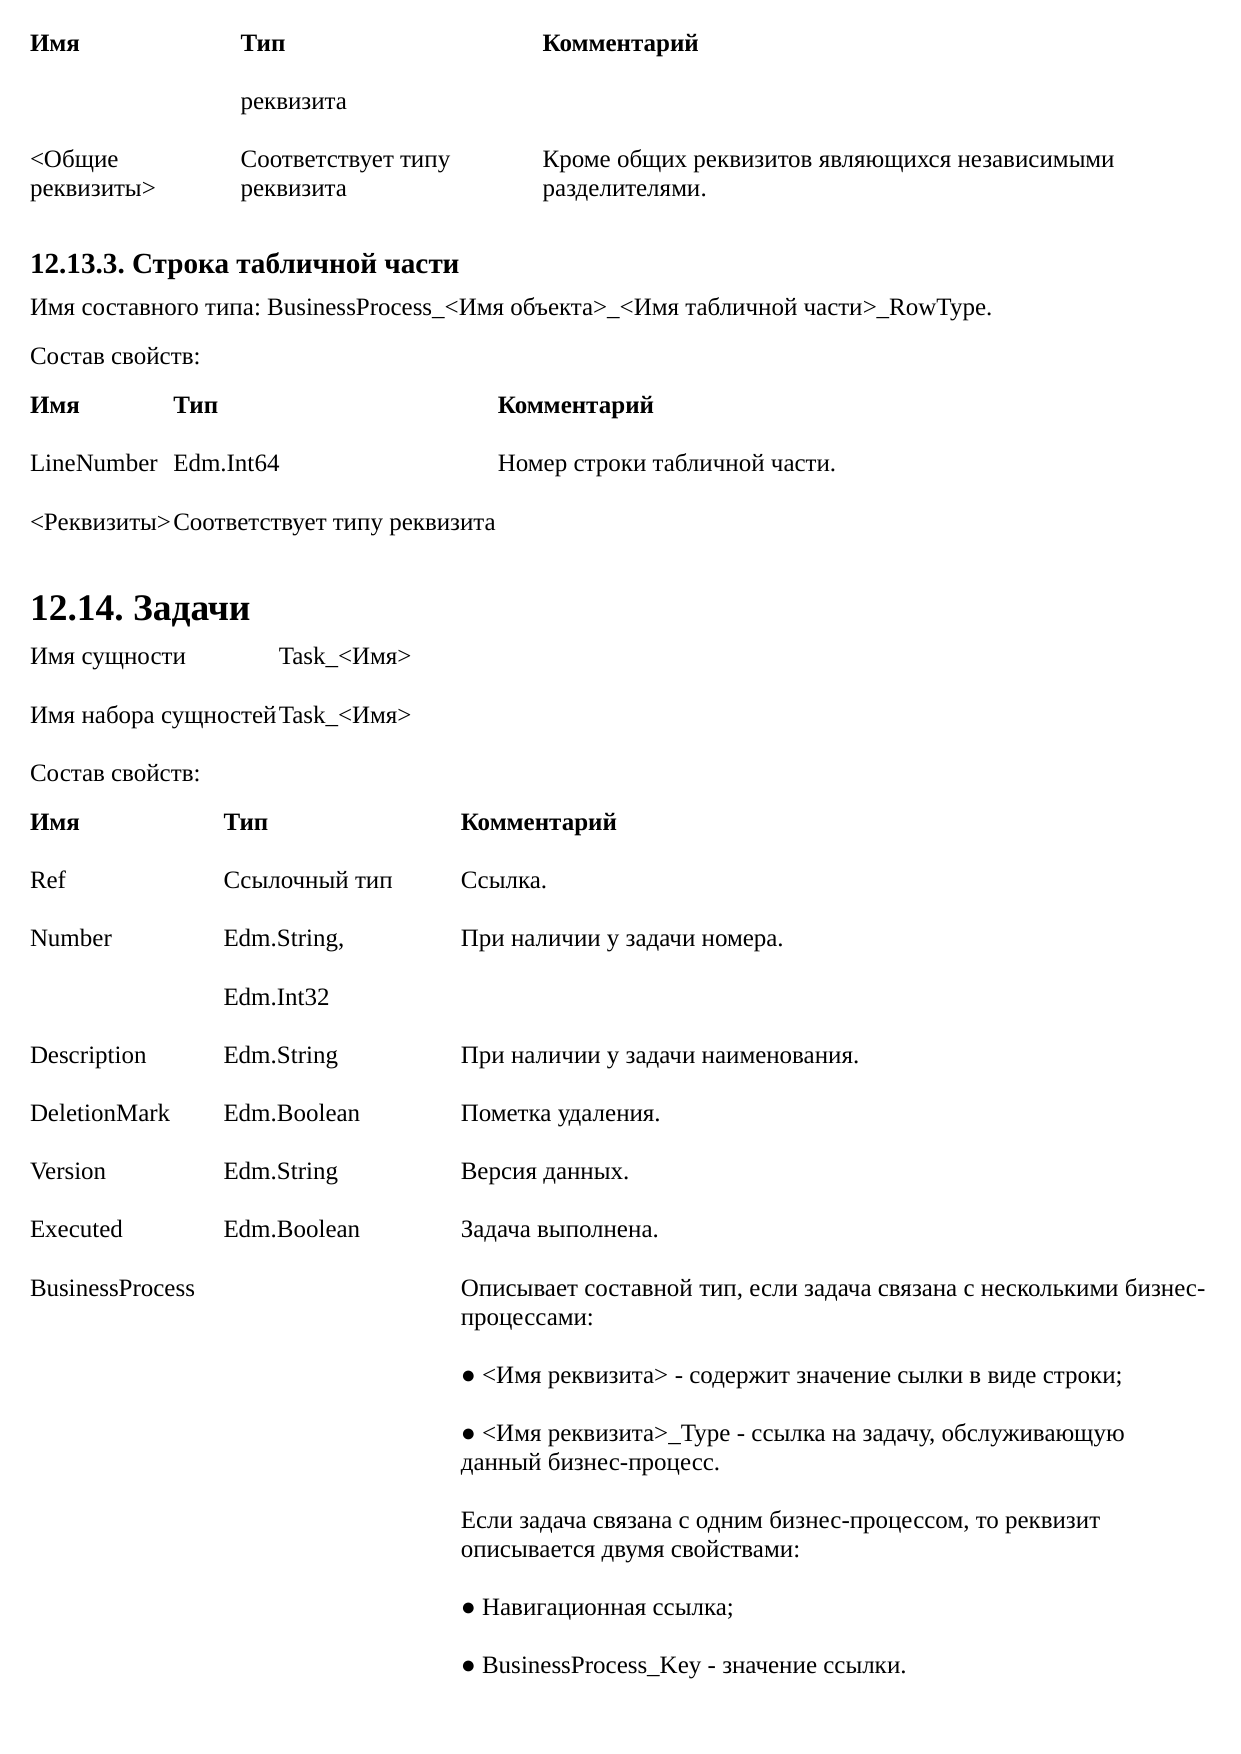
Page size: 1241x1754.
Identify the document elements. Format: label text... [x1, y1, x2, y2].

table_cell Задача выполнена. [461, 1215, 1211, 1273]
table_cell LineNumber [30, 449, 173, 507]
table_header Тип [240, 28, 542, 86]
table_header Комментарий [461, 807, 1211, 865]
table_cell Version [30, 1156, 223, 1214]
table_header Имя [30, 28, 240, 86]
table_header Имя сущности [30, 641, 278, 700]
table_cell Ссылочный тип [223, 865, 461, 923]
table_header Тип [223, 807, 461, 865]
table_cell Number [30, 924, 223, 1040]
table_cell При наличии у задачи наименования. [461, 1040, 1211, 1098]
table_cell Соответствует типу реквизита [240, 145, 542, 232]
table_cell реквизита [240, 86, 542, 144]
table_header Имя [30, 807, 223, 865]
text Состав свойств: [30, 758, 1211, 787]
table_cell Ссылка. [461, 865, 1211, 923]
table_cell Версия данных. [461, 1156, 1211, 1214]
table_cell BusinessProcess [30, 1273, 223, 1708]
table_cell Edm.Int64 [173, 449, 498, 507]
table_cell Edm.String [223, 1040, 461, 1098]
table_cell Имя набора сущностей [30, 700, 278, 758]
table_cell Edm.String, Edm.Int32 [223, 924, 461, 1040]
table_cell Кроме общих реквизитов являющихся независимыми разделителями. [543, 145, 1211, 232]
table_cell Executed [30, 1215, 223, 1273]
table_cell Edm.Boolean [223, 1215, 461, 1273]
table_cell [223, 1273, 461, 1708]
table_cell Edm.Boolean [223, 1098, 461, 1156]
text Имя составного типа: BusinessProcess_<Имя объекта>_<Имя табличной части>_RowType. [30, 292, 1211, 321]
table_cell Description [30, 1040, 223, 1098]
table_cell [498, 507, 839, 565]
table_cell DeletionMark [30, 1098, 223, 1156]
table_cell [543, 86, 1211, 144]
table_cell Пометка удаления. [461, 1098, 1211, 1156]
table_header Тип [173, 390, 498, 448]
table_cell При наличии у задачи номера. [461, 924, 1211, 1040]
table_cell Соответствует типу реквизита [173, 507, 498, 565]
table_header Task_<Имя> [279, 641, 413, 700]
table_cell Описывает составной тип, если задача связана с несколькими бизнес-процессами: ● <Имя реквизита> ‑ содержит значение сылки в виде строки; ● <Имя реквизита>_Type ‑ ссылка на задачу, обслуживающую данный бизнес-процесс. Если задача связана с одним бизнес-процессом, то реквизит описывается двумя свойствами: ● Навигационная ссылка; ● BusinessProcess_Key ‑ значение ссылки. [461, 1273, 1211, 1708]
table_cell [30, 86, 240, 144]
subtitle 12.14. Задачи [30, 586, 1211, 629]
table_header Комментарий [498, 390, 839, 448]
table_cell Edm.String [223, 1156, 461, 1214]
table_header Комментарий [543, 28, 1211, 86]
text Состав свойств: [30, 341, 1211, 370]
table_cell <Общие реквизиты> [30, 145, 240, 232]
table_cell Task_<Имя> [279, 700, 413, 758]
table_header Имя [30, 390, 173, 448]
table_cell Ref [30, 865, 223, 923]
table_cell Номер строки табличной части. [498, 449, 839, 507]
subtitle 12.13.3. Строка табличной части [30, 246, 1211, 280]
table_cell <Реквизиты> [30, 507, 173, 565]
